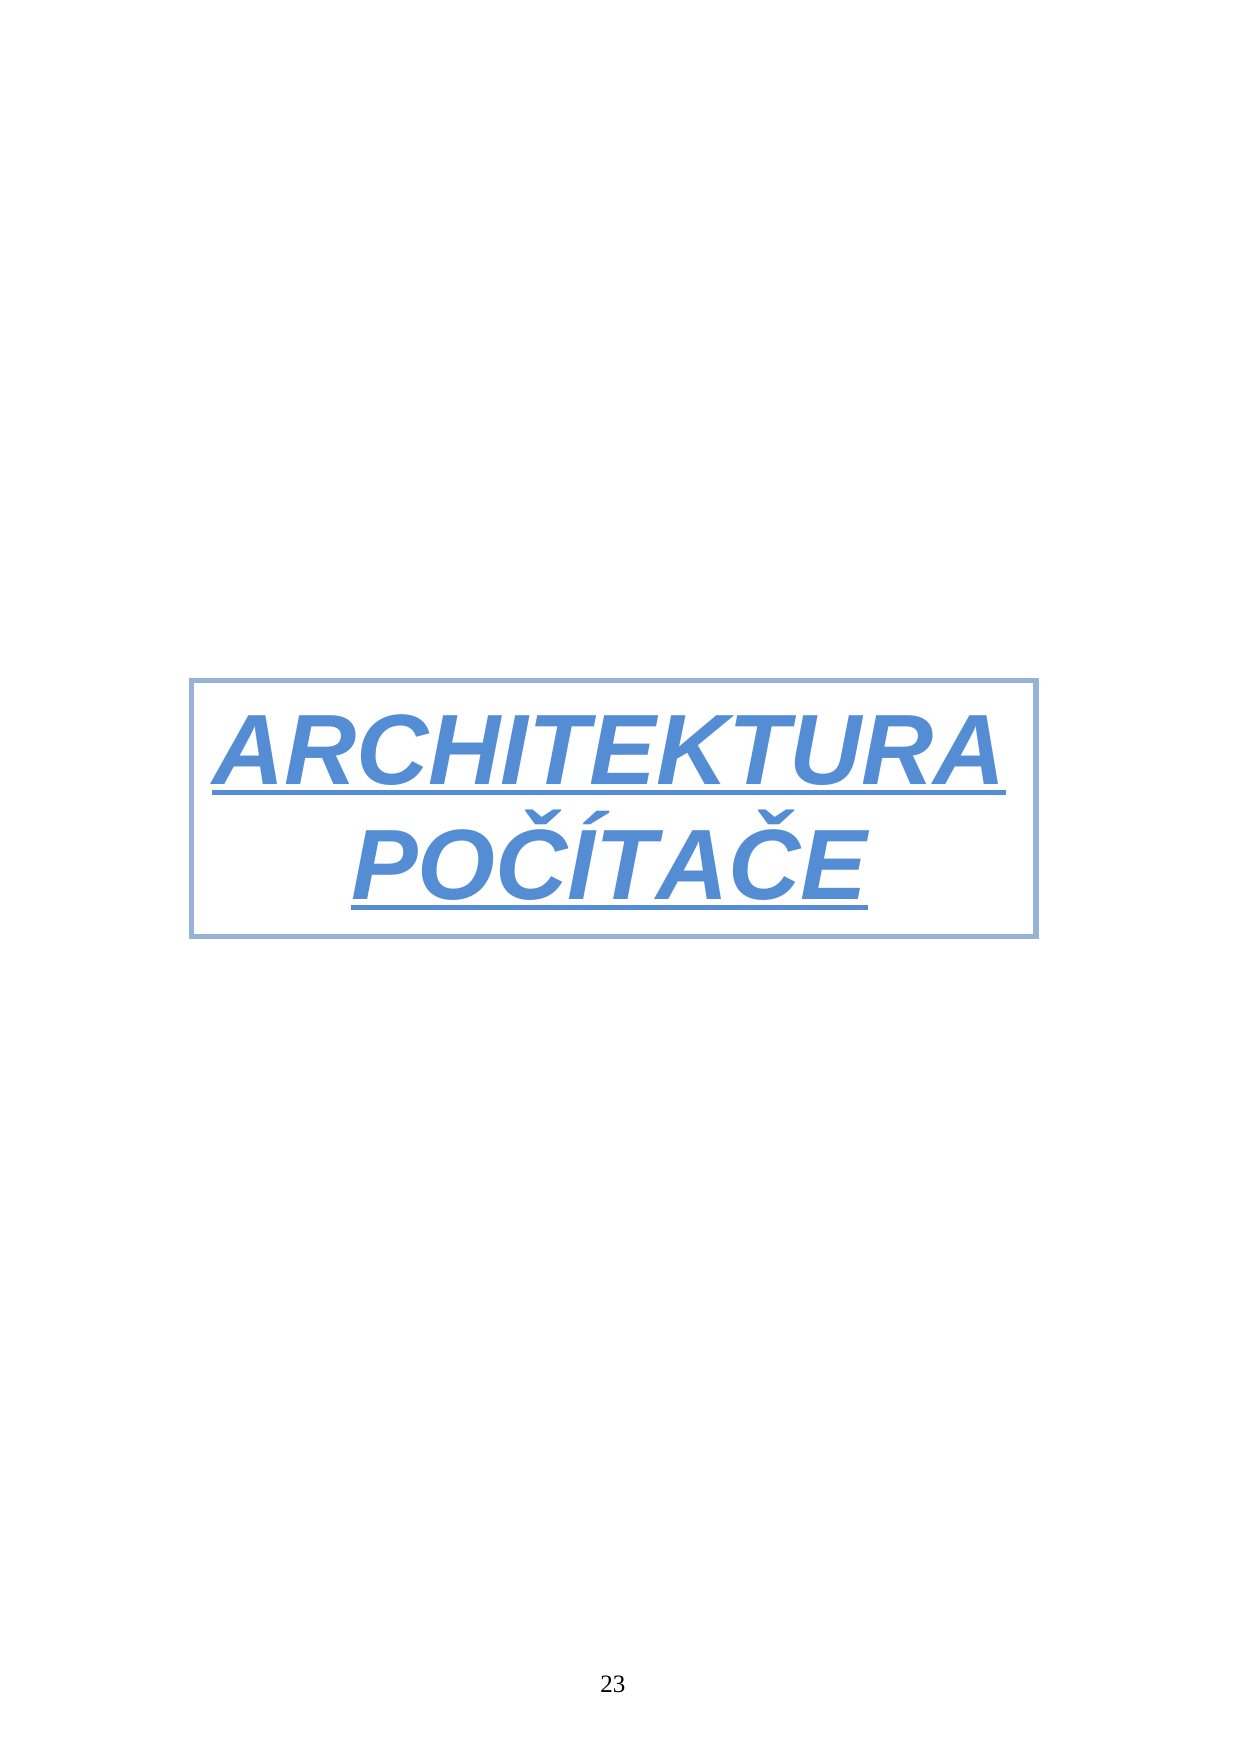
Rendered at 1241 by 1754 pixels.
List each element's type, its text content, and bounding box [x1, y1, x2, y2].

text ARCHITEKTURA POČÍTAČE [209, 690, 1018, 920]
